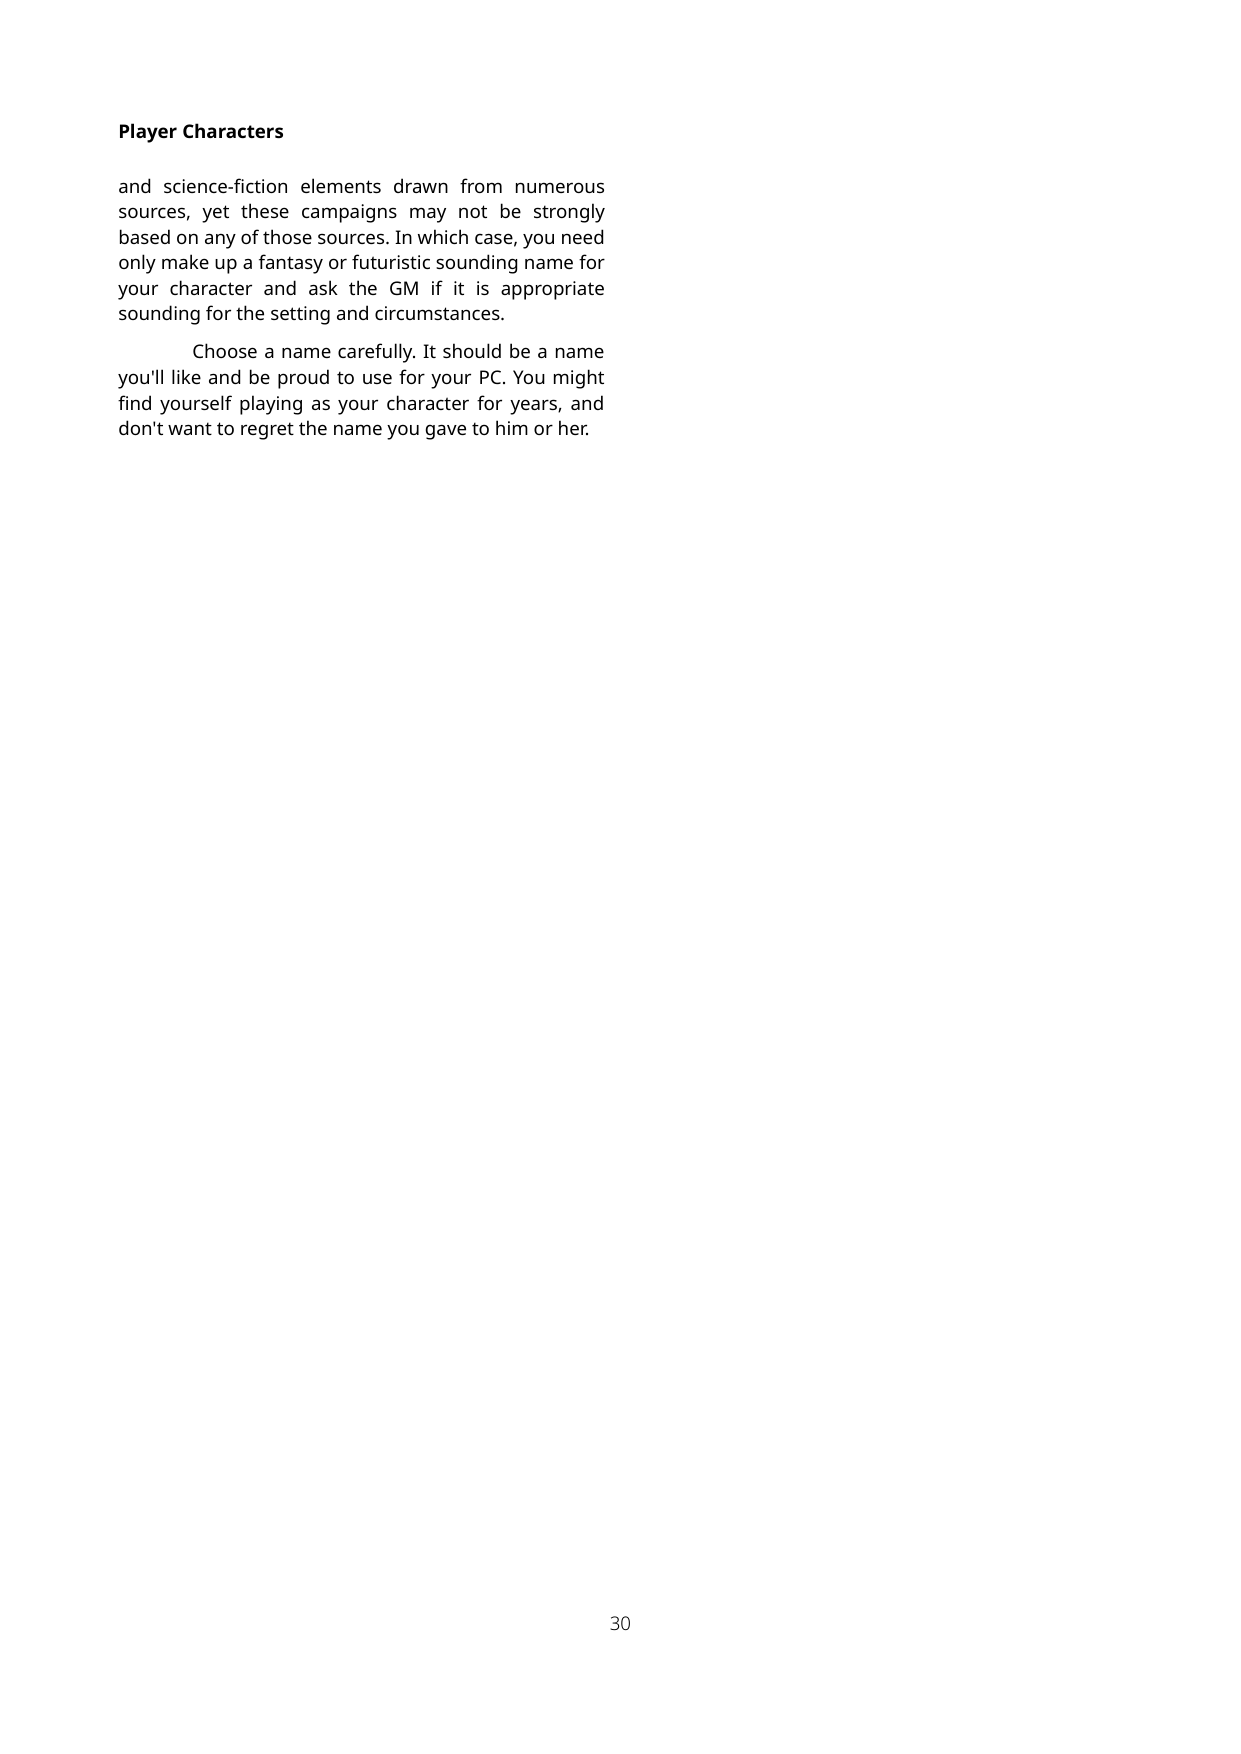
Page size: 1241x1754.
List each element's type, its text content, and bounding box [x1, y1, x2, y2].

text and science-fiction elements drawn from numerous sources, yet these campaigns may not be strongly based on any of those sources. In which case, you need only make up a fantasy or futuristic sounding name for your character and ask the GM if it is appropriate sounding for the setting and circumstances. [118, 173, 605, 326]
text Choose a name carefully. It should be a name you'll like and be proud to use for your PC. You might find yourself playing as your character for years, and don't want to regret the name you gave to him or her. [118, 339, 605, 441]
